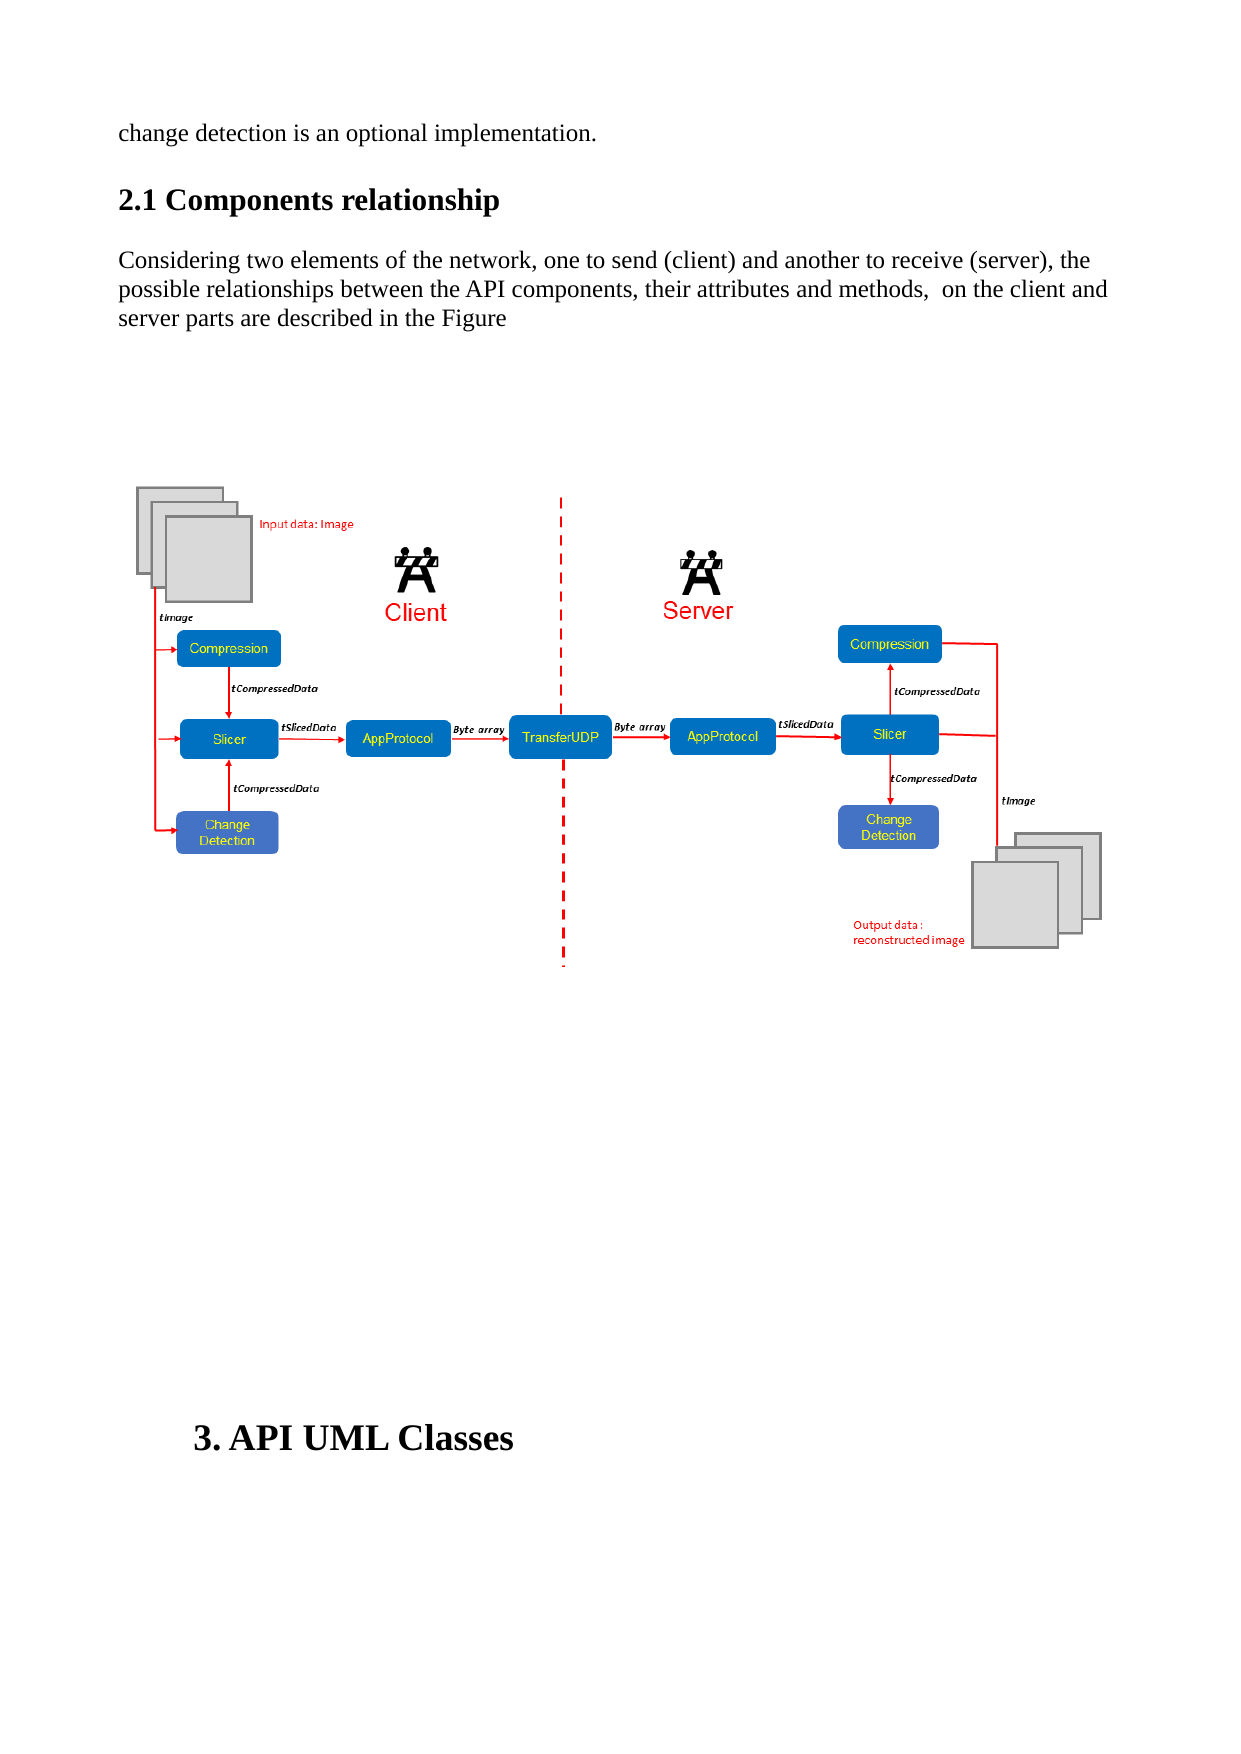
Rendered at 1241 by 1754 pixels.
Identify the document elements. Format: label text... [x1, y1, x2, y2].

picture [118, 446, 1123, 967]
text change detection is an optional implementation. 2.1 Components relationship [118, 118, 1122, 217]
subtitle 3. API UML Classes [156, 1415, 1122, 1458]
text Considering two elements of the network, one to send (client) and another to receive (server), the possible relationships between the API components, their attributes and methods, on the client and server parts are described in the Figure [118, 246, 1122, 361]
